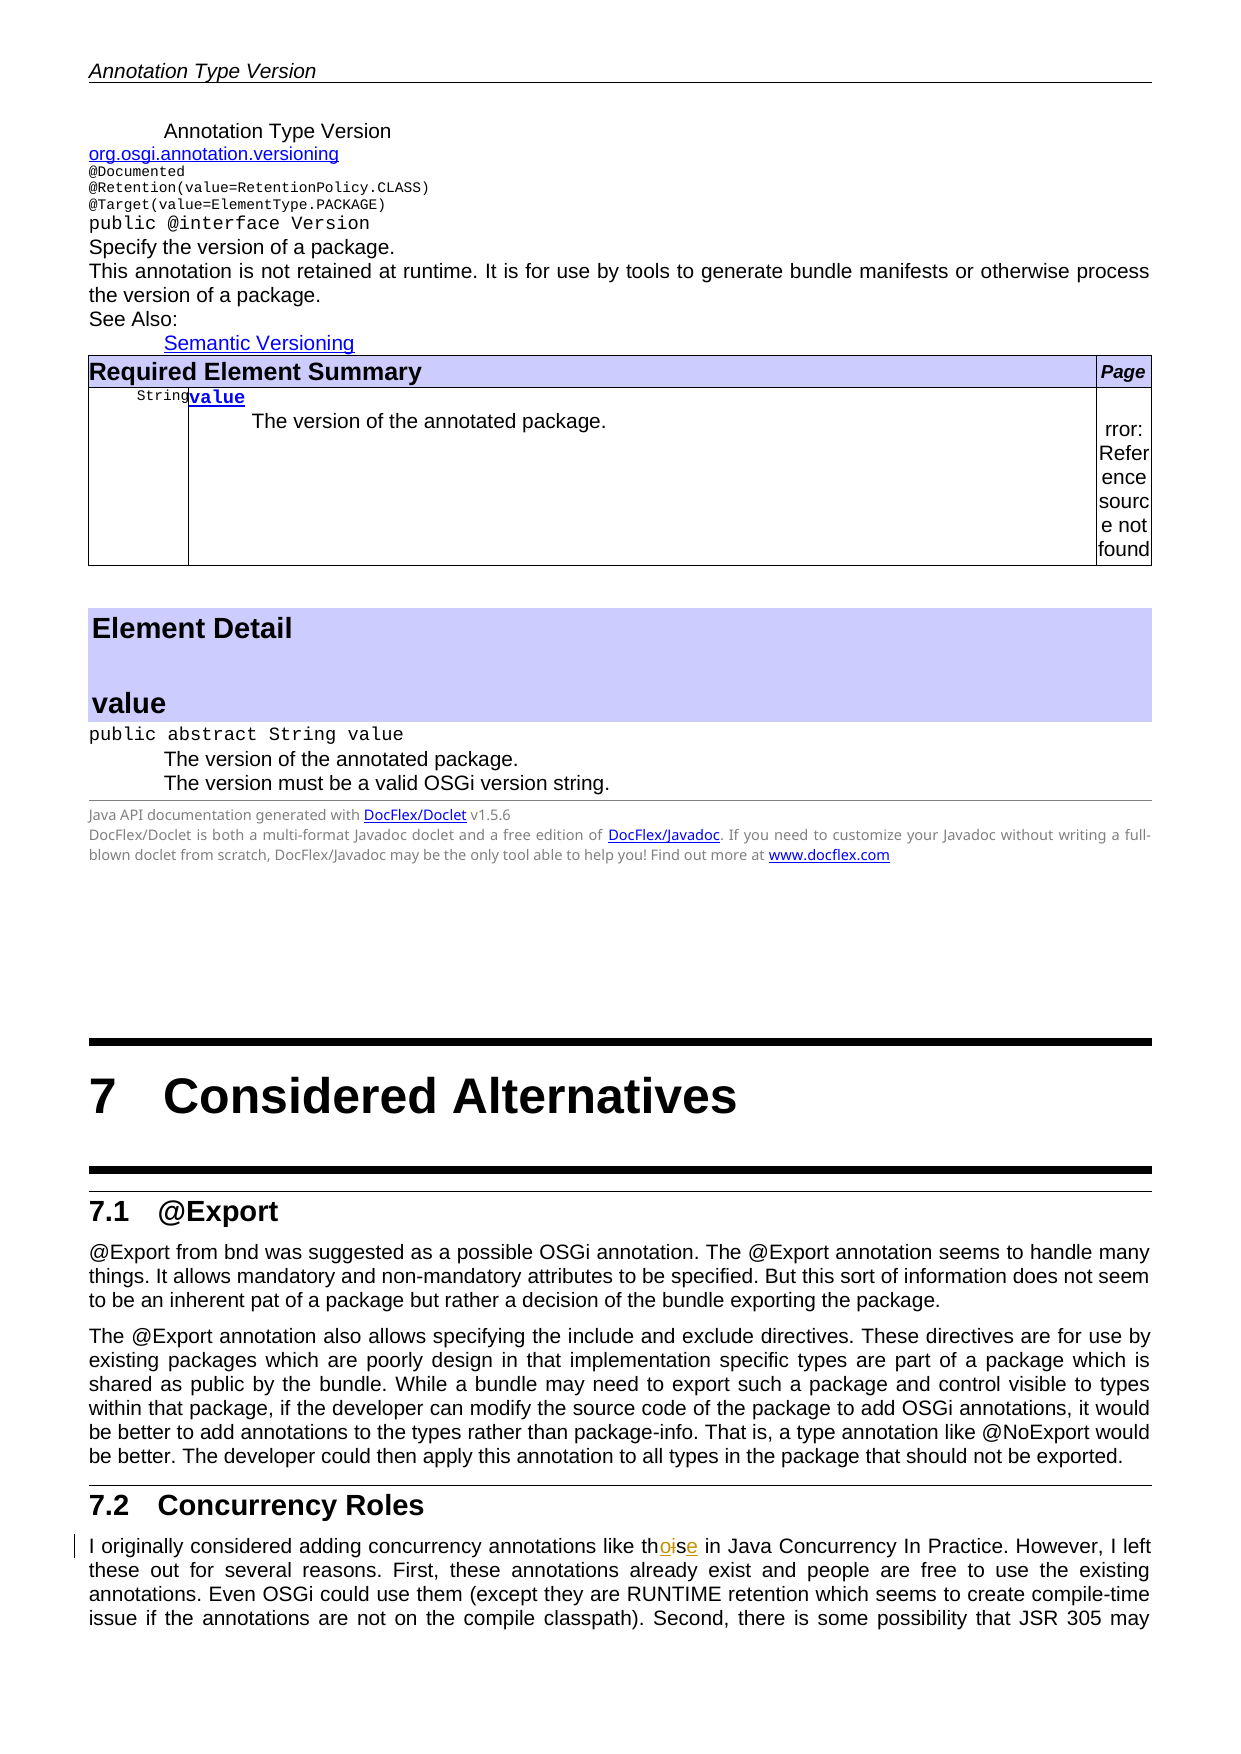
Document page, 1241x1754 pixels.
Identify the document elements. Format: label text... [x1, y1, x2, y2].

text public abstract String value [88, 725, 1152, 746]
table_cell value The version of the annotated package. [189, 388, 1096, 565]
text @Export from bnd was suggested as a possible OSGi annotation. The @Export annotation seems to handle many things. It allows mandatory and non-mandatory attributes to be specified. But this sort of information does not seem to be an inherent pat of a package but rather a decision of the bundle exporting the package. [88, 1240, 1152, 1312]
subtitle Considered Alternatives [88, 1039, 1152, 1174]
table_cell String [89, 388, 188, 565]
subtitle @Export [88, 1192, 1152, 1227]
text Java API documentation generated with DocFlex/Doclet v1.5.6 [88, 801, 1152, 825]
text I originally considered adding concurrency annotations like those in Java Concurrency In Practice. However, I left these out for several reasons. First, these annotations already exist and people are free to use the existing annotations. Even OSGi could use them (except they are RUNTIME retention which seems to create compile-time issue if the annotations are not on the compile classpath). Second, there is some possibility that JSR 305 may [88, 1534, 1152, 1630]
text @Documented @Retention(value=RetentionPolicy.CLASS) @Target(value=ElementType.PACKAGE) public @interface Version [88, 164, 1152, 235]
subtitle value [90, 682, 1151, 721]
subtitle Element Detail [90, 609, 1151, 644]
text DocFlex/Doclet is both a multi-format Javadoc doclet and a free edition of DocFlex/Javadoc. If you need to customize your Javadoc without writing a full-blown doclet from scratch, DocFlex/Javadoc may be the only tool able to help you! Find out more at www.docflex.com [88, 825, 1152, 864]
text Annotation Type Version [163, 118, 1152, 142]
subtitle Concurrency Roles [88, 1486, 1152, 1521]
table_cell Error: Reference source not found [1097, 388, 1151, 565]
text The @Export annotation also allows specifying the include and exclude directives. These directives are for use by existing packages which are poorly design in that implementation specific types are part of a package which is shared as public by the bundle. While a bundle may need to export such a package and control visible to types within that package, if the developer can modify the source code of the package to add OSGi annotations, it would be better to add annotations to the types rather than package-info. That is, a type annotation like @NoExport would be better. The developer could then apply this annotation to all types in the package that should not be exported. [88, 1324, 1152, 1468]
text See Also: [88, 307, 1152, 331]
table_header Page [1097, 356, 1151, 387]
table_header Required Element Summary [89, 356, 1096, 387]
text The version of the annotated package. [163, 746, 1152, 770]
text org.osgi.annotation.versioning [88, 142, 1152, 164]
text This annotation is not retained at runtime. It is for use by tools to generate bundle manifests or otherwise process the version of a package. [88, 259, 1152, 307]
text Specify the version of a package. [88, 235, 1152, 259]
text Semantic Versioning [163, 331, 1152, 355]
text The version must be a valid OSGi version string. [163, 770, 1152, 794]
